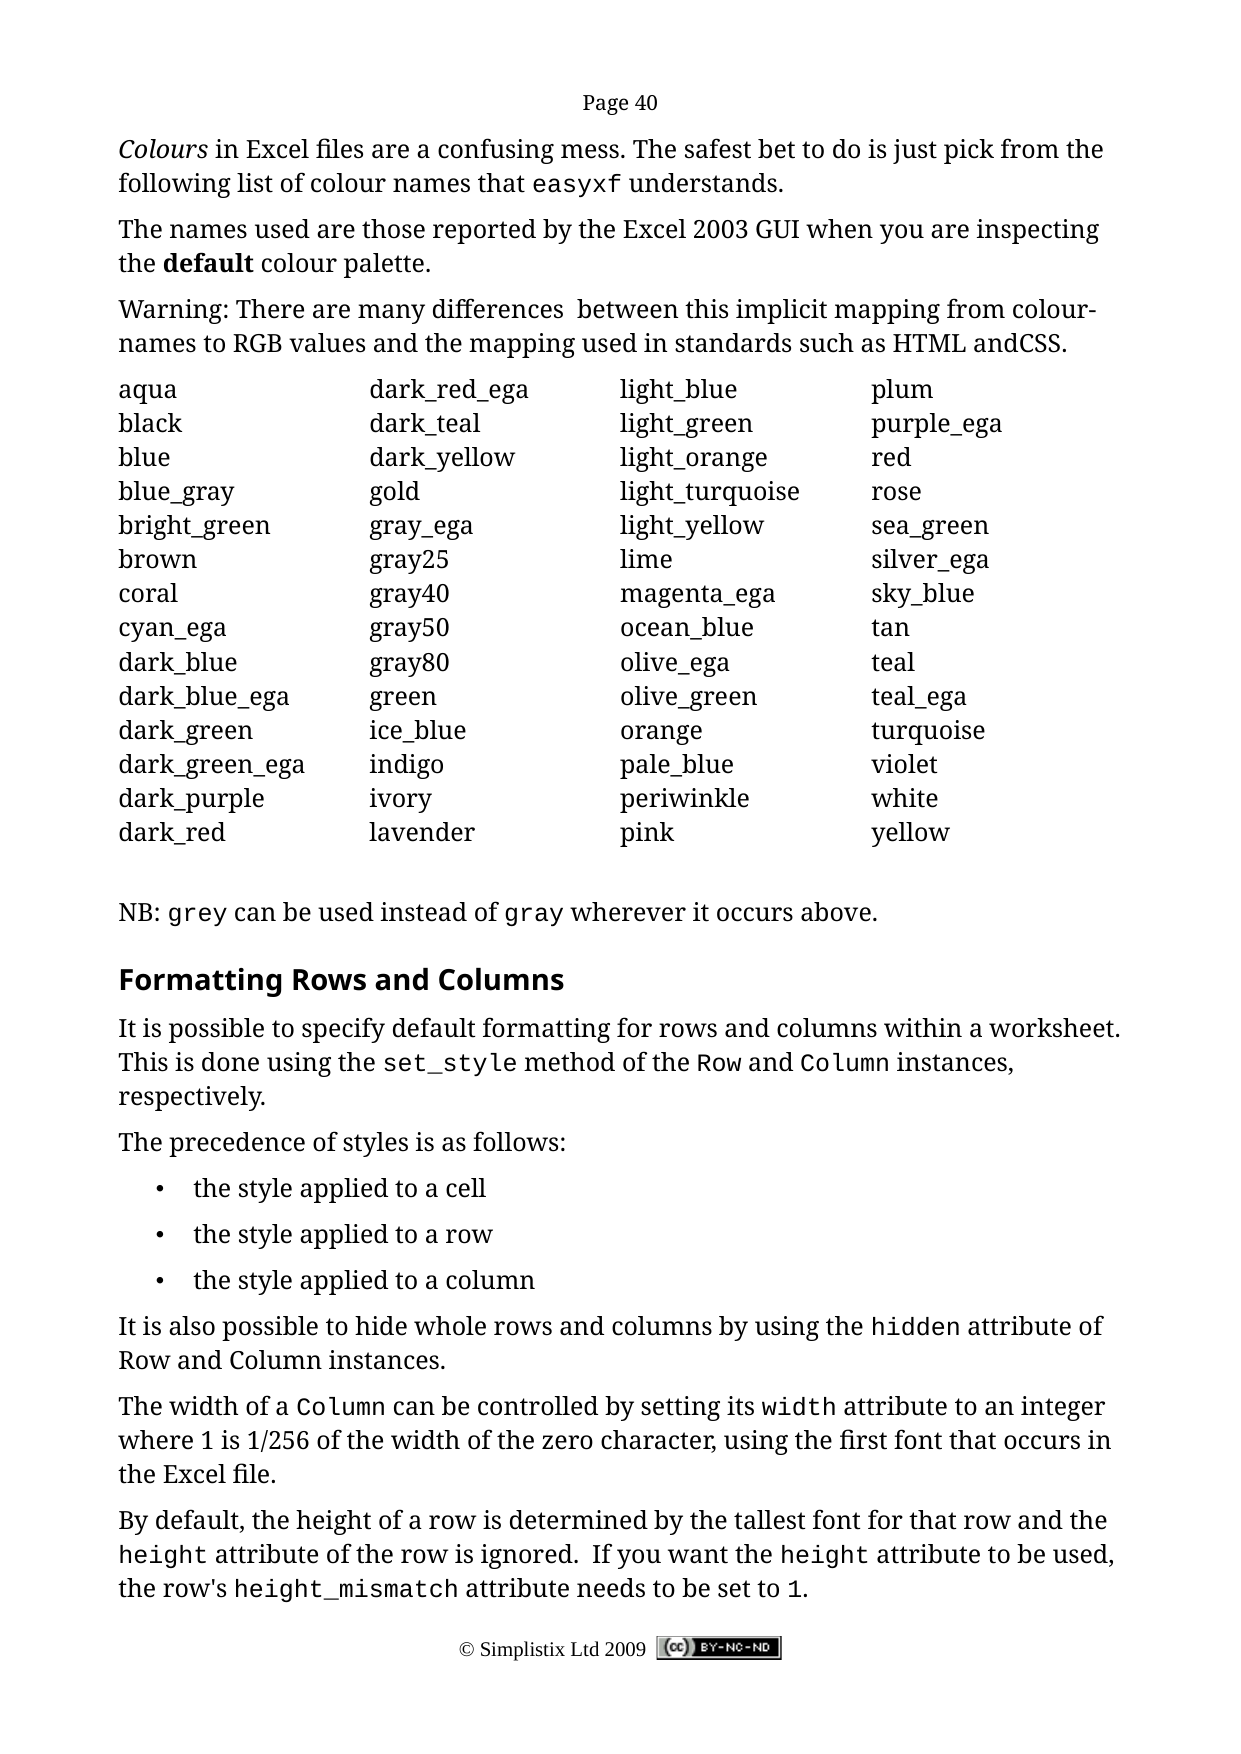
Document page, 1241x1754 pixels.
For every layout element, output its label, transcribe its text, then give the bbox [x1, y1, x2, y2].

text black [118, 406, 369, 440]
text blue [118, 440, 369, 474]
text pale_blue [620, 746, 871, 780]
text NB: grey can be used instead of gray wherever it occurs above. [118, 894, 1122, 929]
text light_blue [620, 372, 871, 406]
text ocean_blue [620, 610, 871, 644]
text red [871, 440, 1122, 474]
subtitle Formatting Rows and Columns [118, 959, 1122, 999]
text dark_teal [369, 406, 620, 440]
text lavender [369, 814, 620, 848]
text tan [871, 610, 1122, 644]
text sky_blue [871, 576, 1122, 610]
text yellow [871, 814, 1122, 848]
list the style applied to a cell [156, 1171, 1122, 1205]
text The precedence of styles is as follows: [118, 1125, 1122, 1159]
text plum [871, 372, 1122, 406]
text gray25 [369, 542, 620, 576]
list the style applied to a row [156, 1217, 1122, 1251]
text gray80 [369, 644, 620, 678]
text dark_red [118, 814, 369, 848]
text light_turquoise [620, 474, 871, 508]
text ice_blue [369, 712, 620, 746]
text olive_ega [620, 644, 871, 678]
text orange [620, 712, 871, 746]
text dark_red_ega [369, 372, 620, 406]
text dark_blue [118, 644, 369, 678]
text green [369, 678, 620, 712]
text gray40 [369, 576, 620, 610]
text The names used are those reported by the Excel 2003 GUI when you are inspecting the default colour palette. [118, 212, 1122, 280]
text olive_green [620, 678, 871, 712]
text brown [118, 542, 369, 576]
text sea_green [871, 508, 1122, 542]
text cyan_ega [118, 610, 369, 644]
text silver_ega [871, 542, 1122, 576]
text bright_green [118, 508, 369, 542]
text It is also possible to hide whole rows and columns by using the hidden attribute of Row and Column instances. [118, 1308, 1122, 1377]
text violet [871, 746, 1122, 780]
text coral [118, 576, 369, 610]
text ivory [369, 780, 620, 814]
text indigo [369, 746, 620, 780]
text magenta_ega [620, 576, 871, 610]
text gold [369, 474, 620, 508]
text lime [620, 542, 871, 576]
text dark_green [118, 712, 369, 746]
text dark_blue_ega [118, 678, 369, 712]
text light_orange [620, 440, 871, 474]
text By default, the height of a row is determined by the tallest font for that row and the height attribute of the row is ignored. If you want the height attribute to be used, the row's height_mismatch attribute needs to be set to 1. [118, 1502, 1122, 1605]
list the style applied to a column [156, 1262, 1122, 1296]
text blue_gray [118, 474, 369, 508]
text aqua [118, 372, 369, 406]
text teal_ega [871, 678, 1122, 712]
text pink [620, 814, 871, 848]
text teal [871, 644, 1122, 678]
picture [656, 1636, 782, 1660]
text Warning: There are many differences between this implicit mapping from colour-names to RGB values and the mapping used in standards such as HTML andCSS. [118, 292, 1122, 360]
text light_green [620, 406, 871, 440]
text It is possible to specify default formatting for rows and columns within a worksheet. This is done using the set_style method of the Row and Column instances, respectively. [118, 1011, 1122, 1113]
text dark_purple [118, 780, 369, 814]
text dark_green_ega [118, 746, 369, 780]
text Colours in Excel files are a confusing mess. The safest bet to do is just pick from the following list of colour names that easyxf understands. [118, 132, 1122, 200]
text gray_ega [369, 508, 620, 542]
text dark_yellow [369, 440, 620, 474]
text rose [871, 474, 1122, 508]
text purple_ega [871, 406, 1122, 440]
text turquoise [871, 712, 1122, 746]
text The width of a Column can be controlled by setting its width attribute to an integer where 1 is 1/256 of the width of the zero character, using the first font that occurs in the Excel file. [118, 1388, 1122, 1491]
text gray50 [369, 610, 620, 644]
text light_yellow [620, 508, 871, 542]
text white [871, 780, 1122, 814]
text periwinkle [620, 780, 871, 814]
